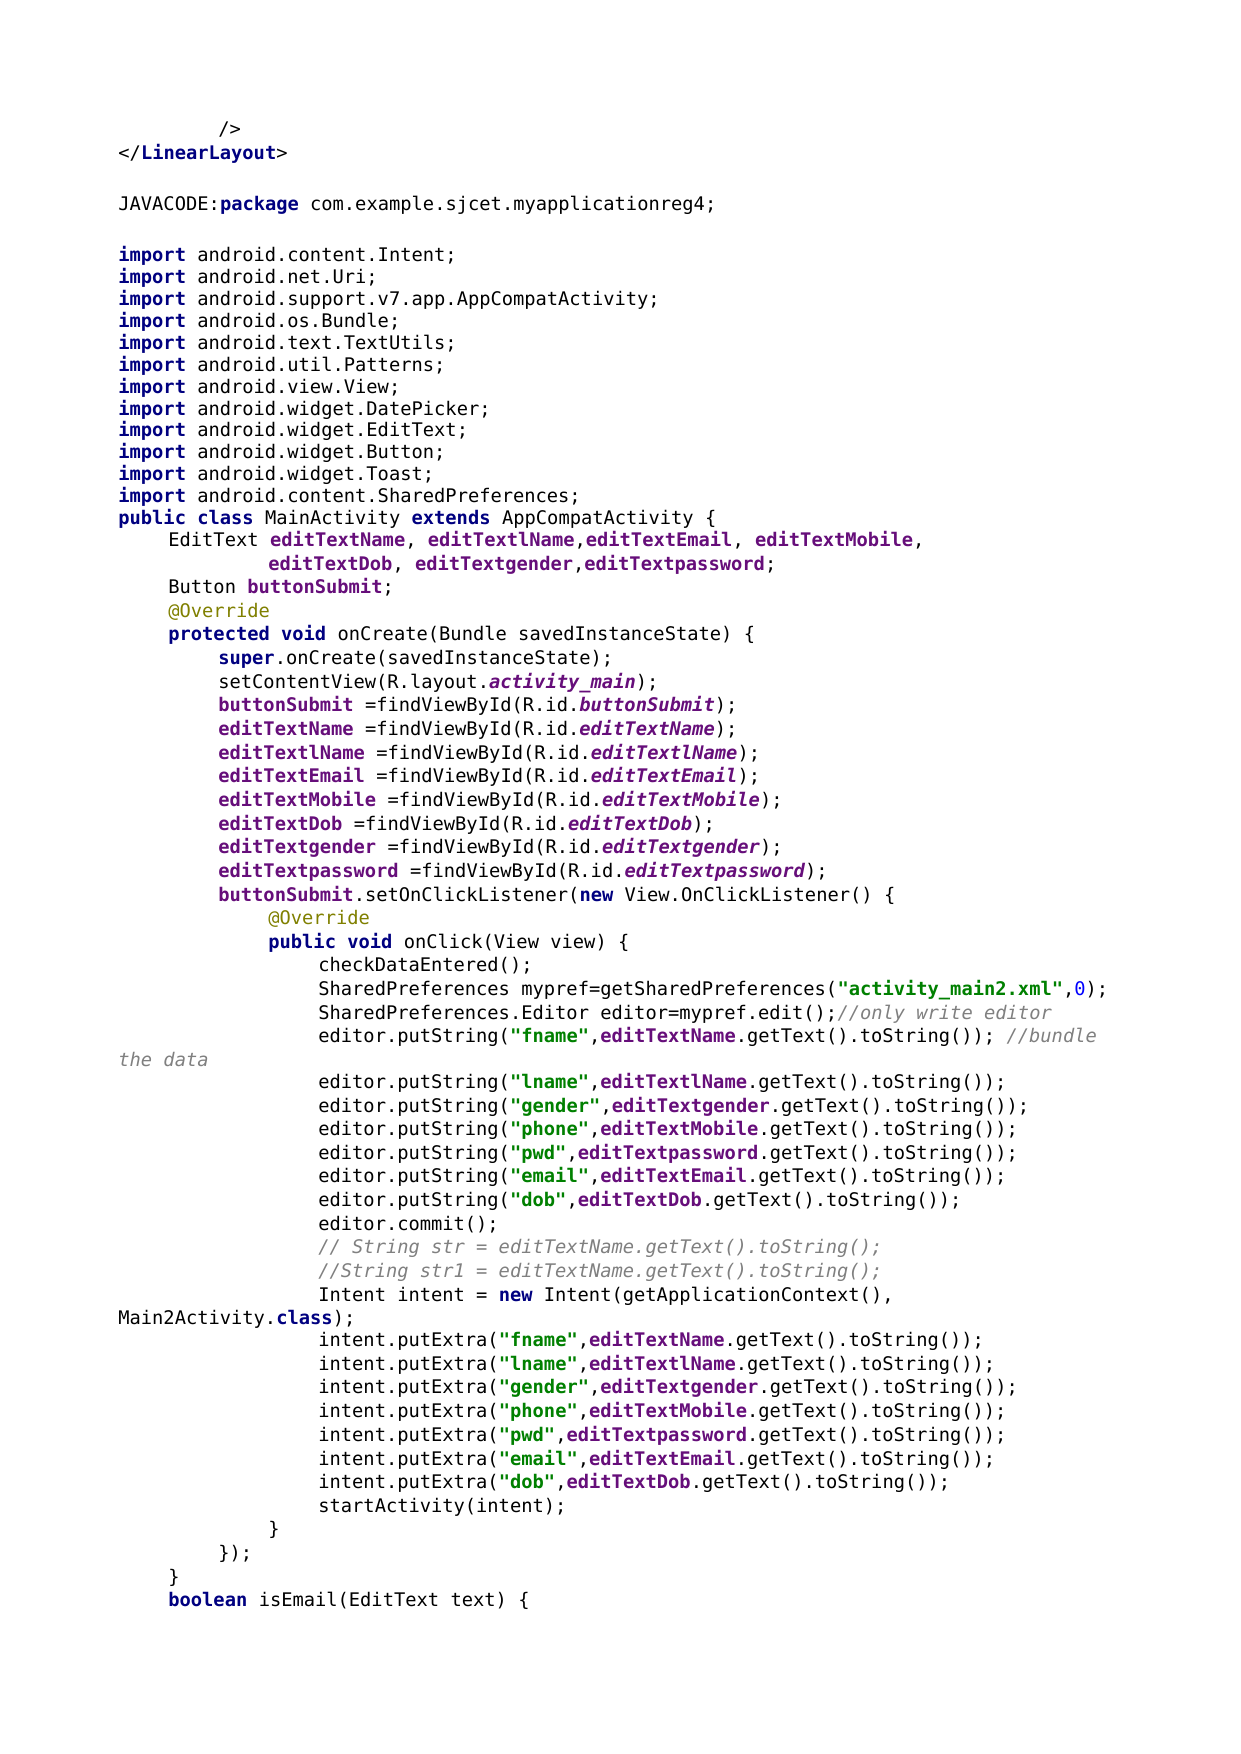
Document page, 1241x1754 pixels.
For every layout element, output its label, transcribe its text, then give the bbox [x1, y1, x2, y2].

text editor.putString("email",editTextEmail.getText().toString()); [118, 1166, 1122, 1189]
text import android.widget.EditText; [118, 419, 1122, 441]
text intent.putExtra("fname",editTextName.getText().toString()); [118, 1329, 1122, 1353]
text }); [118, 1542, 1122, 1566]
text intent.putExtra("email",editTextEmail.getText().toString()); [118, 1447, 1122, 1471]
text //String str1 = editTextName.getText().toString(); [118, 1260, 1122, 1284]
text editor.putString("lname",editTextlName.getText().toString()); [118, 1071, 1122, 1094]
text import android.text.TextUtils; [118, 332, 1122, 354]
text editor.putString("dob",editTextDob.getText().toString()); [118, 1189, 1122, 1213]
text editor.putString("phone",editTextMobile.getText().toString()); [118, 1118, 1122, 1142]
text checkDataEntered(); [118, 954, 1122, 978]
text import android.widget.Button; [118, 441, 1122, 463]
text import android.content.Intent; [118, 244, 1122, 266]
text setContentView(R.layout.activity_main); [118, 671, 1122, 694]
text editTextpassword =findViewById(R.id.editTextpassword); [118, 860, 1122, 883]
text import android.os.Bundle; [118, 310, 1122, 332]
text // String str = editTextName.getText().toString(); [118, 1236, 1122, 1260]
text editor.putString("gender",editTextgender.getText().toString()); [118, 1094, 1122, 1118]
text intent.putExtra("pwd",editTextpassword.getText().toString()); [118, 1424, 1122, 1447]
text protected void onCreate(Bundle savedInstanceState) { [118, 623, 1122, 647]
text intent.putExtra("dob",editTextDob.getText().toString()); [118, 1471, 1122, 1495]
text editTextDob, editTextgender,editTextpassword; [118, 552, 1122, 576]
text import android.util.Patterns; [118, 354, 1122, 376]
text boolean isEmail(EditText text) { [118, 1589, 1122, 1613]
text } [118, 1566, 1122, 1589]
text import android.net.Uri; [118, 266, 1122, 288]
text editTextEmail =findViewById(R.id.editTextEmail); [118, 765, 1122, 789]
text public class MainActivity extends AppCompatActivity { [118, 507, 1122, 529]
text editTextMobile =findViewById(R.id.editTextMobile); [118, 789, 1122, 813]
text import android.support.v7.app.AppCompatActivity; [118, 288, 1122, 310]
text intent.putExtra("phone",editTextMobile.getText().toString()); [118, 1400, 1122, 1424]
text SharedPreferences mypref=getSharedPreferences("activity_main2.xml",0); [118, 978, 1122, 1002]
text </LinearLayout> [118, 142, 1122, 164]
text editor.putString("fname",editTextName.getText().toString()); //bundle the data [118, 1025, 1122, 1071]
text @Override [118, 907, 1122, 931]
text intent.putExtra("gender",editTextgender.getText().toString()); [118, 1377, 1122, 1400]
text /> [118, 118, 1122, 142]
text intent.putExtra("lname",editTextlName.getText().toString()); [118, 1353, 1122, 1377]
text Button buttonSubmit; [118, 576, 1122, 600]
text startActivity(intent); [118, 1495, 1122, 1518]
text import android.widget.DatePicker; [118, 398, 1122, 419]
text buttonSubmit.setOnClickListener(new View.OnClickListener() { [118, 883, 1122, 907]
text editor.putString("pwd",editTextpassword.getText().toString()); [118, 1142, 1122, 1166]
text import android.view.View; [118, 376, 1122, 398]
text editTextgender =findViewById(R.id.editTextgender); [118, 836, 1122, 860]
text EditText editTextName, editTextlName,editTextEmail, editTextMobile, [118, 529, 1122, 552]
text buttonSubmit =findViewById(R.id.buttonSubmit); [118, 694, 1122, 718]
text JAVACODE:package com.example.sjcet.myapplicationreg4; [118, 193, 1122, 215]
text editTextDob =findViewById(R.id.editTextDob); [118, 813, 1122, 836]
text import android.content.SharedPreferences; [118, 485, 1122, 507]
text Intent intent = new Intent(getApplicationContext(), Main2Activity.class); [118, 1284, 1122, 1329]
text } [118, 1518, 1122, 1542]
text editTextlName =findViewById(R.id.editTextlName); [118, 742, 1122, 765]
text editTextName =findViewById(R.id.editTextName); [118, 718, 1122, 742]
text editor.commit(); [118, 1213, 1122, 1236]
text SharedPreferences.Editor editor=mypref.edit();//only write editor [118, 1002, 1122, 1025]
text import android.widget.Toast; [118, 463, 1122, 485]
text @Override [118, 600, 1122, 623]
text public void onClick(View view) { [118, 931, 1122, 954]
text super.onCreate(savedInstanceState); [118, 647, 1122, 671]
